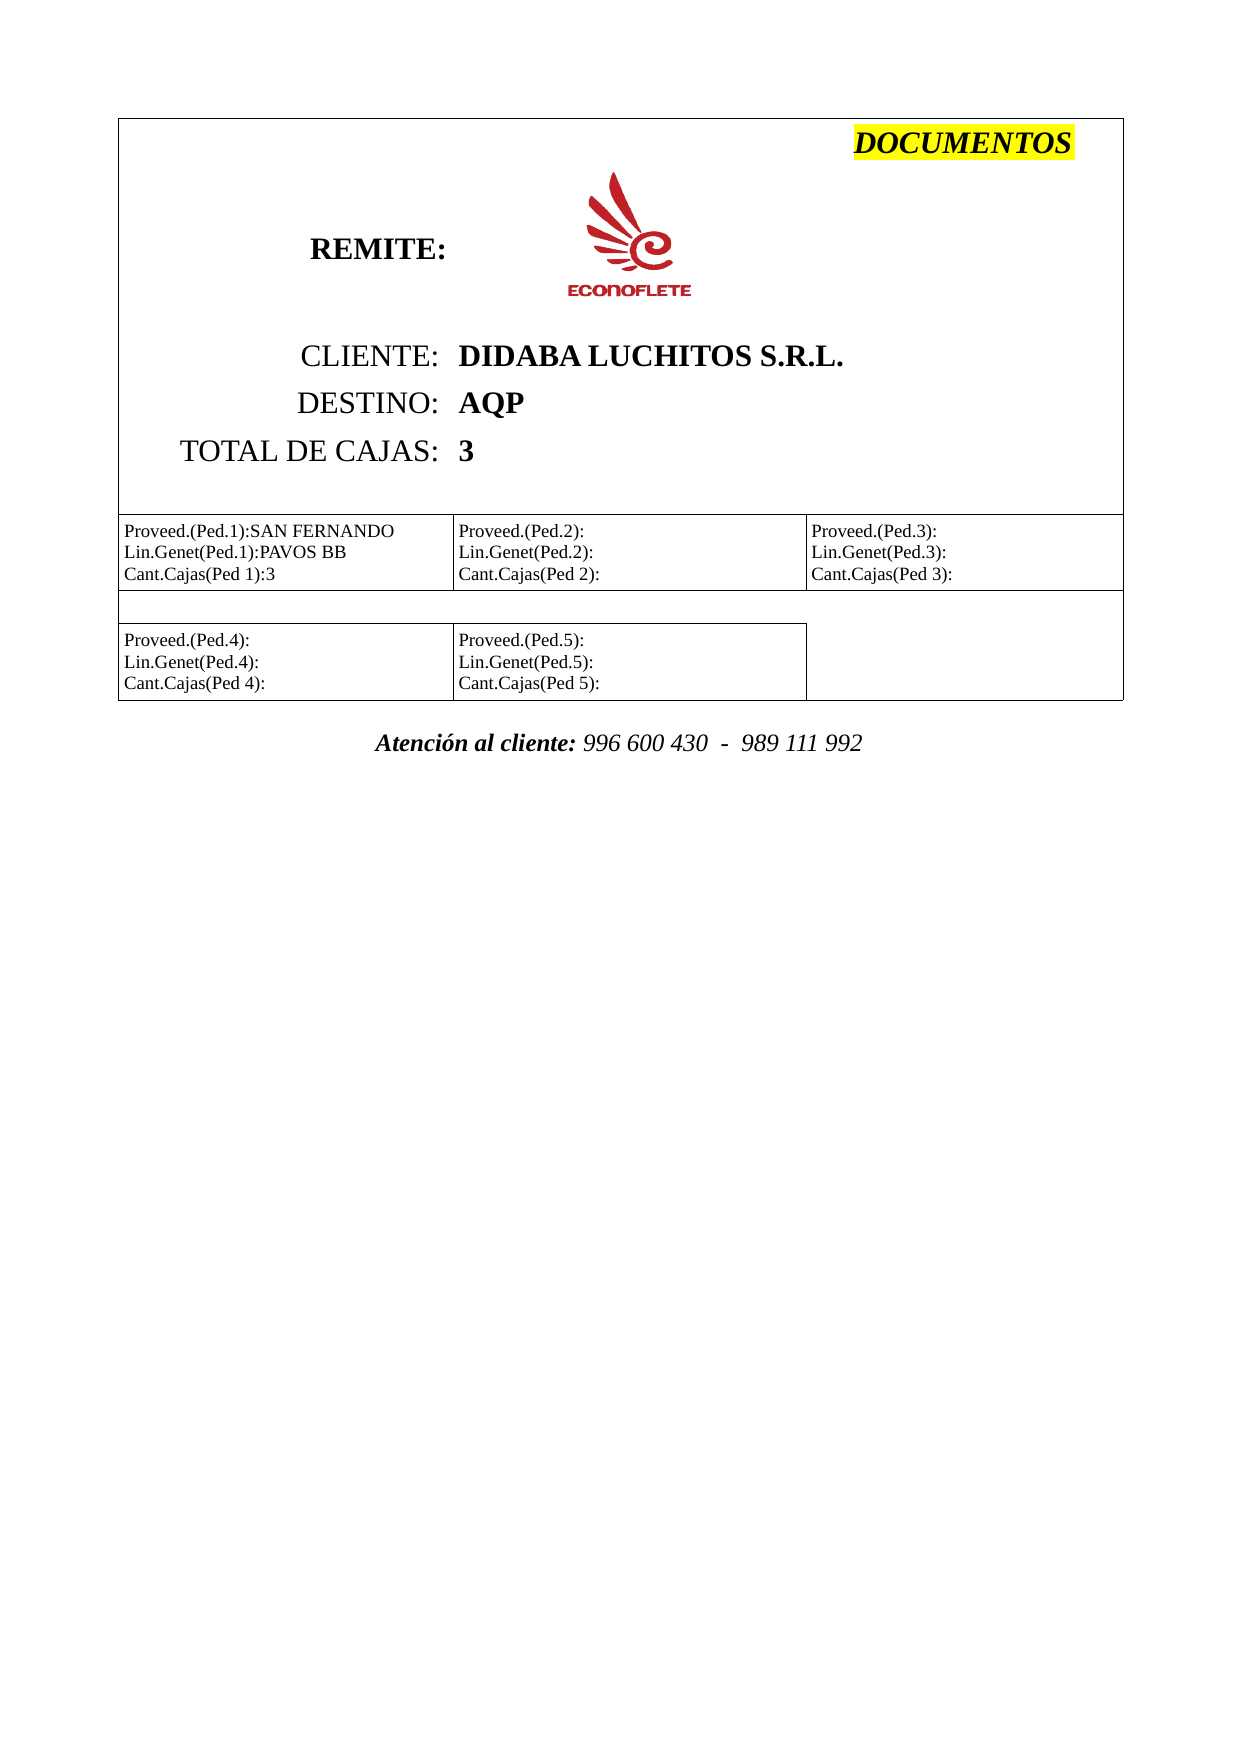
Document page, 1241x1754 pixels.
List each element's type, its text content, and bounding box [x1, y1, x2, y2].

table_header DOCUMENTOS [806, 119, 1123, 166]
table_cell [453, 591, 806, 623]
table_cell [807, 623, 1123, 699]
table_cell Proveed.(Ped.5): Lin.Genet(Ped.5): Cant.Cajas(Ped 5): [454, 624, 806, 699]
text Atención al cliente: 996 600 430 - 989 111 992 [118, 728, 1122, 757]
picture [552, 171, 707, 297]
table_cell [806, 379, 1123, 426]
table_cell Proveed.(Ped.3): Lin.Genet(Ped.3): Cant.Cajas(Ped 3): [807, 515, 1123, 590]
table_cell CLIENTE: [119, 332, 453, 379]
table_cell REMITE: [119, 166, 453, 332]
table_cell [806, 591, 1123, 623]
table_cell [806, 166, 1123, 332]
table_cell [453, 474, 806, 514]
table_cell [119, 591, 453, 623]
table_cell Proveed.(Ped.2): Lin.Genet(Ped.2): Cant.Cajas(Ped 2): [454, 515, 806, 590]
table_cell TOTAL DE CAJAS: [119, 426, 453, 474]
table_cell 3 [453, 426, 1123, 474]
table_cell Proveed.(Ped.1):SAN FERNANDO Lin.Genet(Ped.1):PAVOS BB Cant.Cajas(Ped 1):3 [119, 515, 453, 590]
table_cell DIDABA LUCHITOS S.R.L. [453, 332, 1123, 379]
table_cell [119, 474, 453, 514]
table_header [119, 119, 453, 166]
table_cell AQP [453, 379, 806, 426]
table_header [453, 119, 806, 166]
table_cell Proveed.(Ped.4): Lin.Genet(Ped.4): Cant.Cajas(Ped 4): [119, 624, 453, 699]
table_cell DESTINO: [119, 379, 453, 426]
table_cell [453, 166, 806, 332]
table_cell [806, 474, 1123, 514]
